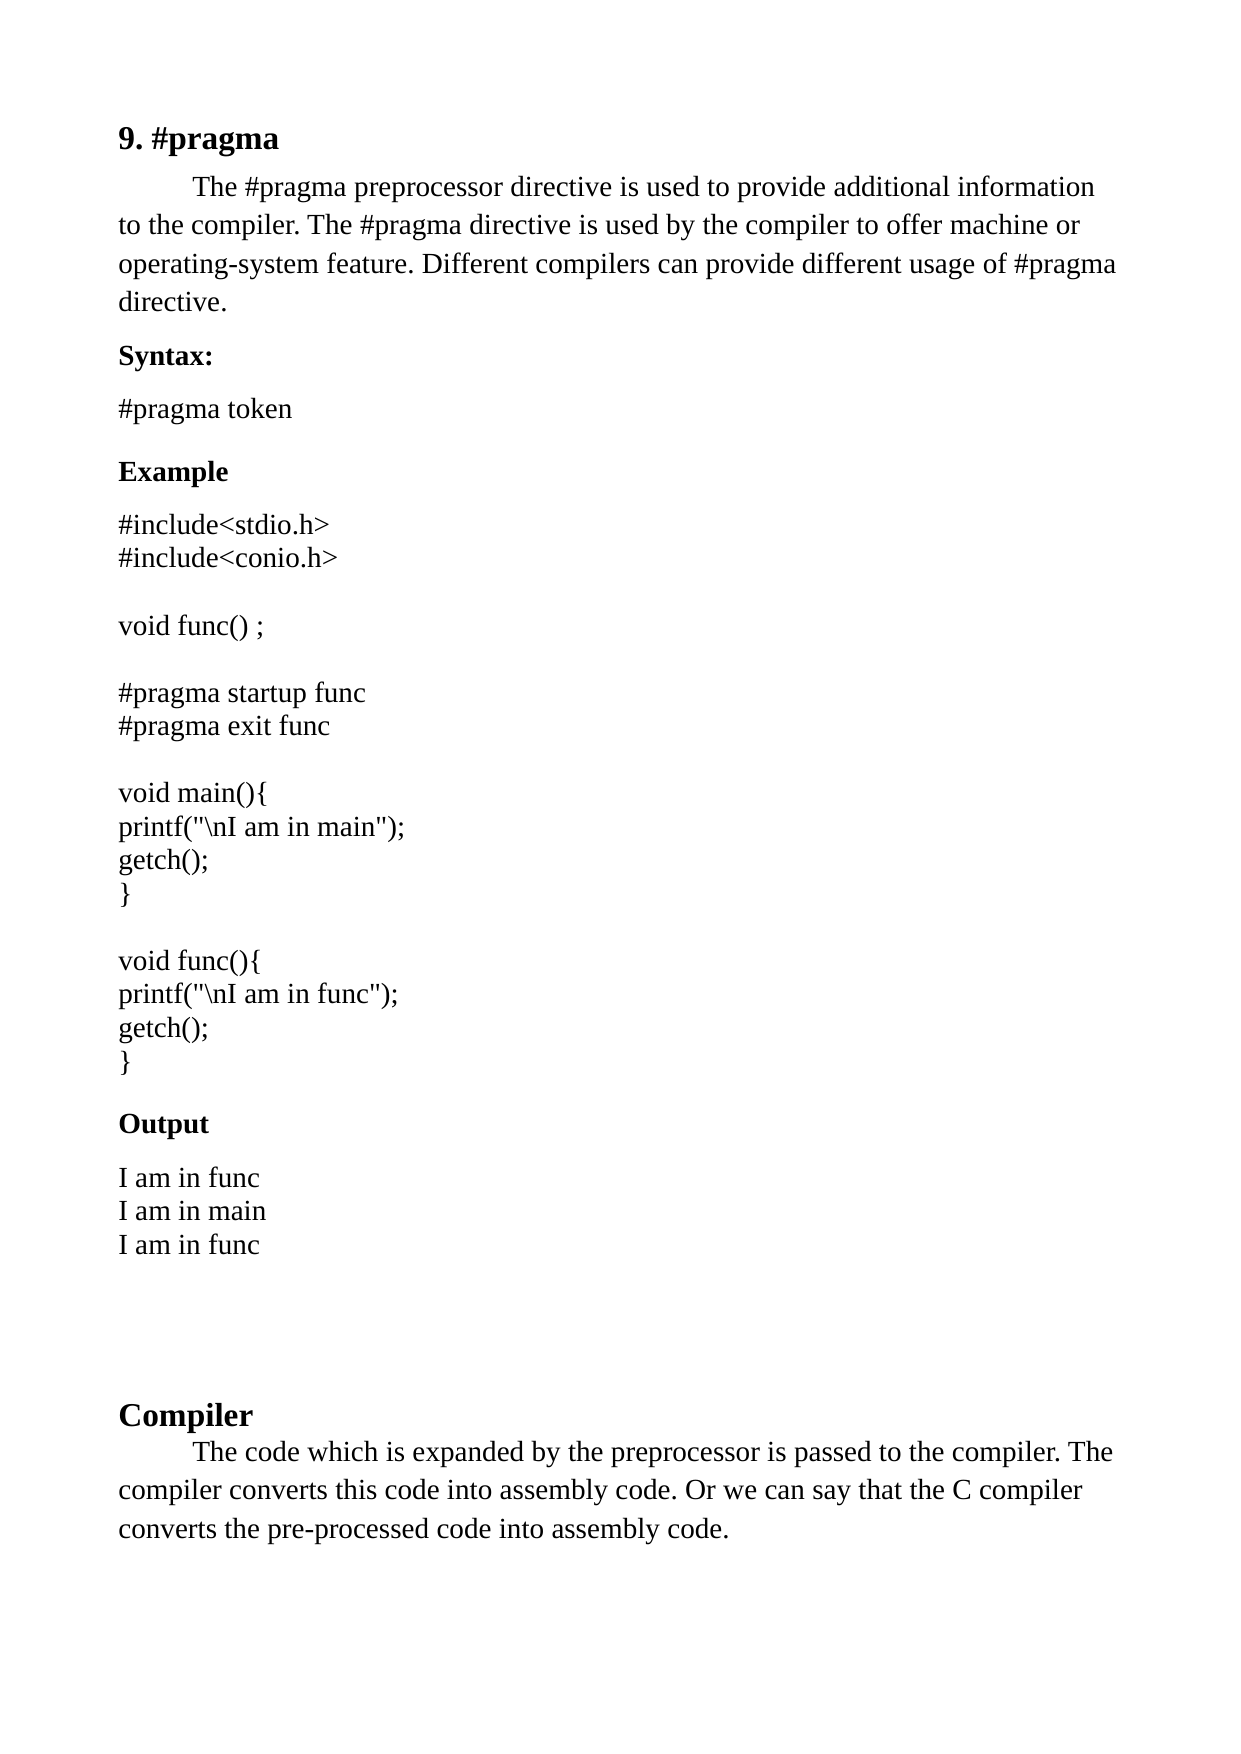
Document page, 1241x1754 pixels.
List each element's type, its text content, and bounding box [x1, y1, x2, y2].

text void main(){ [118, 775, 1122, 809]
text I am in func [118, 1160, 1122, 1193]
text getch(); [118, 842, 1122, 876]
text Output [118, 1107, 1122, 1140]
text } [118, 1044, 1122, 1077]
text #include<conio.h> [118, 541, 1122, 574]
text } [118, 876, 1122, 909]
text #pragma exit func [118, 708, 1122, 742]
text Syntax: [118, 338, 1122, 371]
text The #pragma preprocessor directive is used to provide additional information to the compiler. The #pragma directive is used by the compiler to offer machine or operating-system feature. Different compilers can provide different usage of #pragma directive. [118, 169, 1122, 318]
text #pragma token [118, 391, 1122, 424]
text I am in func [118, 1227, 1122, 1260]
text printf("\nI am in func"); [118, 977, 1122, 1010]
text #pragma startup func [118, 675, 1122, 708]
text void func() ; [118, 608, 1122, 641]
text Compiler [118, 1395, 1122, 1434]
text I am in main [118, 1193, 1122, 1227]
text printf("\nI am in main"); [118, 809, 1122, 842]
text The code which is expanded by the preprocessor is passed to the compiler. The compiler converts this code into assembly code. Or we can say that the C compiler converts the pre-processed code into assembly code. [118, 1434, 1122, 1544]
text void func(){ [118, 943, 1122, 977]
subtitle 9. #pragma [118, 118, 1122, 156]
text Example [118, 454, 1122, 487]
text getch(); [118, 1010, 1122, 1044]
text #include<stdio.h> [118, 507, 1122, 541]
